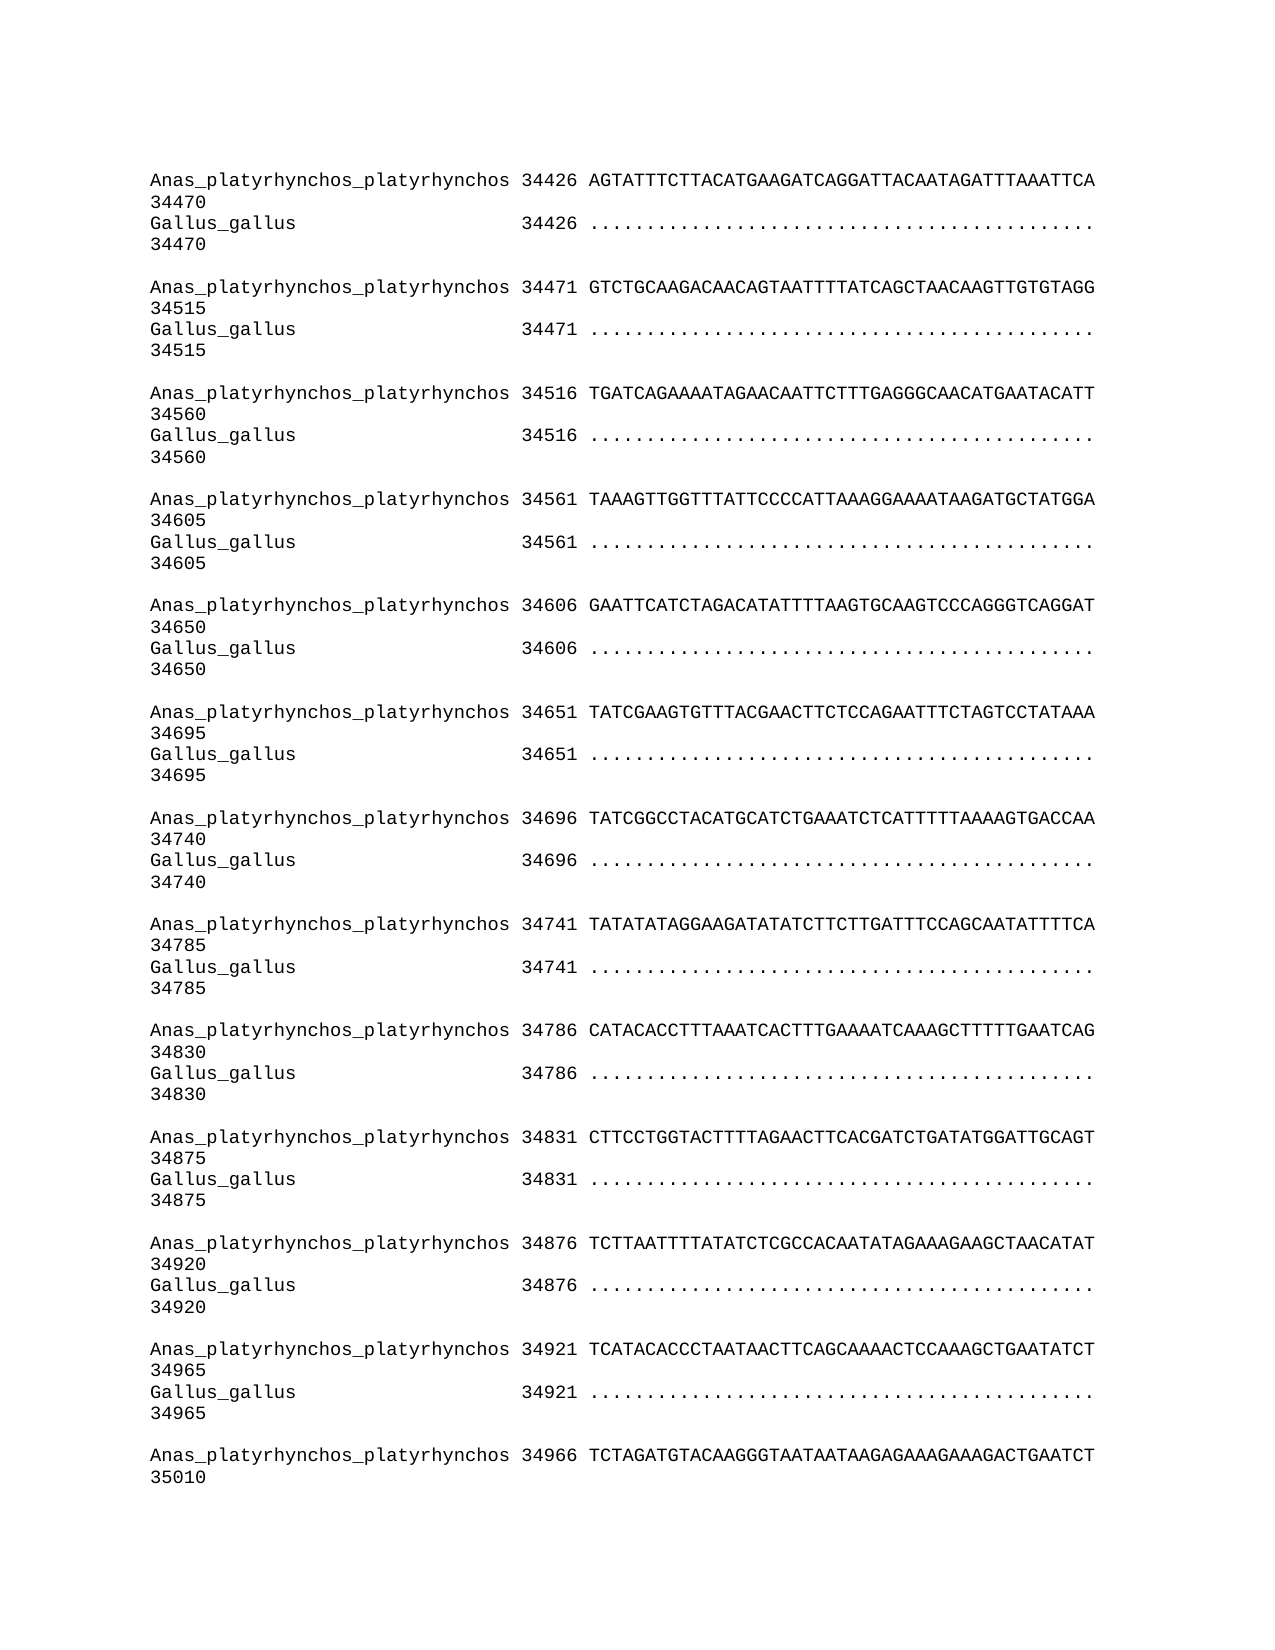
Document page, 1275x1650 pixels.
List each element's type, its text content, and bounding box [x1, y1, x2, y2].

text Anas_platyrhynchos_platyrhynchos 34966 TCTAGATGTACAAGGGTAATAATAAGAGAAAGAAAGACTGAATCT 35010 [150, 1446, 1125, 1489]
text Gallus_gallus 34741 ............................................. 34785 [150, 957, 1125, 1000]
text Anas_platyrhynchos_platyrhynchos 34516 TGATCAGAAAATAGAACAATTCTTTGAGGGCAACATGAATACATT 34560 [150, 384, 1125, 426]
text Gallus_gallus 34426 ............................................. 34470 [150, 214, 1125, 256]
text Anas_platyrhynchos_platyrhynchos 34651 TATCGAAGTGTTTACGAACTTCTCCAGAATTTCTAGTCCTATAAA 34695 [150, 702, 1125, 745]
text Anas_platyrhynchos_platyrhynchos 34561 TAAAGTTGGTTTATTCCCCATTAAAGGAAAATAAGATGCTATGGA 34605 [150, 490, 1125, 532]
text Gallus_gallus 34651 ............................................. 34695 [150, 745, 1125, 787]
text Anas_platyrhynchos_platyrhynchos 34741 TATATATAGGAAGATATATCTTCTTGATTTCCAGCAATATTTTCA 34785 [150, 915, 1125, 957]
text Anas_platyrhynchos_platyrhynchos 34606 GAATTCATCTAGACATATTTTAAGTGCAAGTCCCAGGGTCAGGAT 34650 [150, 596, 1125, 639]
text Gallus_gallus 34831 ............................................. 34875 [150, 1170, 1125, 1212]
text Gallus_gallus 34921 ............................................. 34965 [150, 1382, 1125, 1425]
text Gallus_gallus 34561 ............................................. 34605 [150, 532, 1125, 575]
text Anas_platyrhynchos_platyrhynchos 34696 TATCGGCCTACATGCATCTGAAATCTCATTTTTAAAAGTGACCAA 34740 [150, 809, 1125, 851]
text Anas_platyrhynchos_platyrhynchos 34426 AGTATTTCTTACATGAAGATCAGGATTACAATAGATTTAAATTCA 34470 [150, 171, 1125, 214]
text Anas_platyrhynchos_platyrhynchos 34786 CATACACCTTTAAATCACTTTGAAAATCAAAGCTTTTTGAATCAG 34830 [150, 1021, 1125, 1064]
text Gallus_gallus 34876 ............................................. 34920 [150, 1276, 1125, 1319]
text Gallus_gallus 34471 ............................................. 34515 [150, 320, 1125, 362]
text Anas_platyrhynchos_platyrhynchos 34471 GTCTGCAAGACAACAGTAATTTTATCAGCTAACAAGTTGTGTAGG 34515 [150, 277, 1125, 320]
text Gallus_gallus 34696 ............................................. 34740 [150, 851, 1125, 894]
text Anas_platyrhynchos_platyrhynchos 34831 CTTCCTGGTACTTTTAGAACTTCACGATCTGATATGGATTGCAGT 34875 [150, 1127, 1125, 1170]
text Gallus_gallus 34786 ............................................. 34830 [150, 1064, 1125, 1106]
text Gallus_gallus 34516 ............................................. 34560 [150, 426, 1125, 469]
text Gallus_gallus 34606 ............................................. 34650 [150, 639, 1125, 681]
text Anas_platyrhynchos_platyrhynchos 34876 TCTTAATTTTATATCTCGCCACAATATAGAAAGAAGCTAACATAT 34920 [150, 1234, 1125, 1276]
text Anas_platyrhynchos_platyrhynchos 34921 TCATACACCCTAATAACTTCAGCAAAACTCCAAAGCTGAATATCT 34965 [150, 1340, 1125, 1382]
